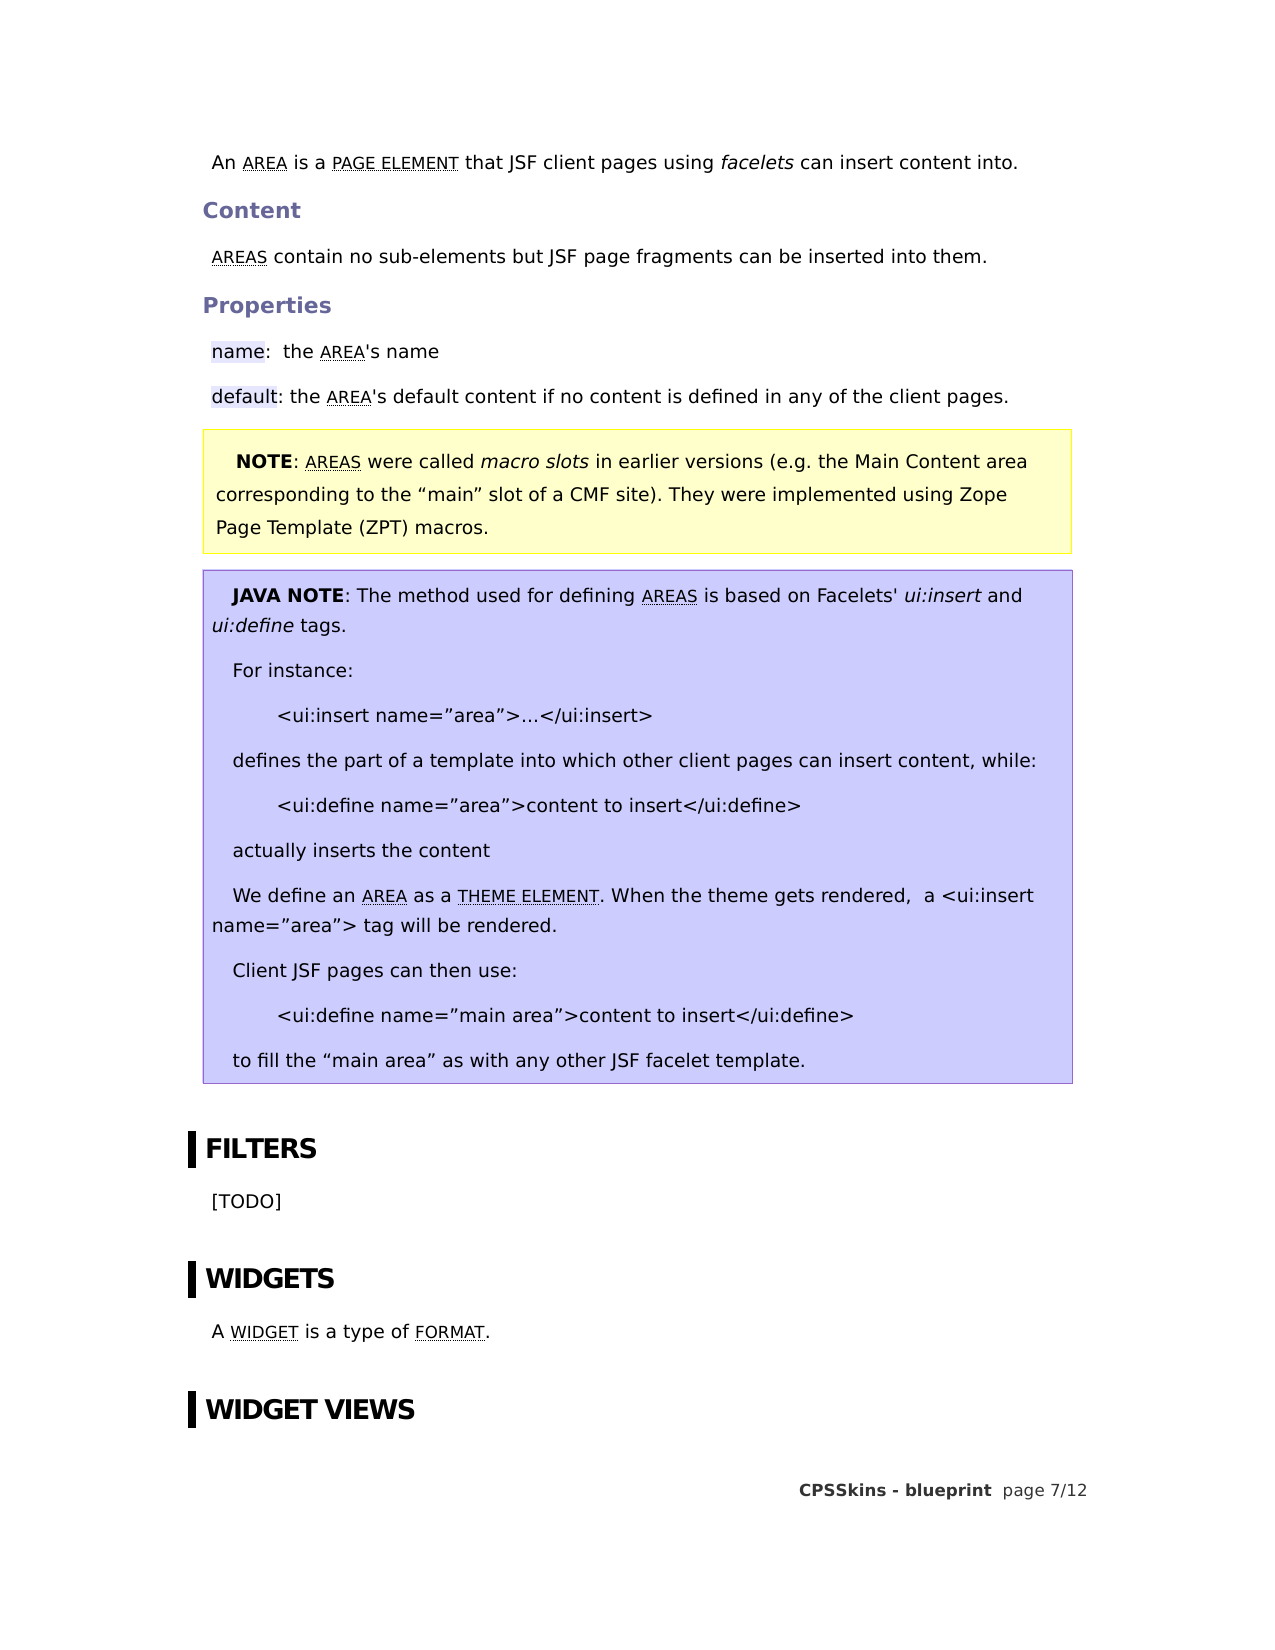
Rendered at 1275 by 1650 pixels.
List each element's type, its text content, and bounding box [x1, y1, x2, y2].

text A widget is a type of format. [187, 1319, 1087, 1343]
text <ui:insert name=”area”>...</ui:insert> [204, 689, 1072, 728]
text For instance: [204, 644, 1072, 683]
text Areas contain no sub-elements but JSF page fragments can be inserted into them. [187, 245, 1087, 269]
subtitle Filters [196, 1131, 1087, 1168]
text to fill the “main area” as with any other JSF facelet template. [204, 1034, 1072, 1083]
text JAVA NOTE: The method used for defining areas is based on Facelets' ui:insert and ui:define tags. [204, 571, 1072, 638]
text NOTE: areas were called macro slots in earlier versions (e.g. the Main Content area corresponding to the “main” slot of a CMF site). They were implemented using Zope Page Template (ZPT) macros. [204, 430, 1071, 553]
text <ui:define name=”main area”>content to insert</ui:define> [204, 989, 1072, 1028]
subtitle Properties [202, 293, 1087, 318]
subtitle Widget views [196, 1391, 1087, 1428]
text An area is a page element that JSF client pages using facelets can insert content into. [187, 150, 1087, 174]
text <ui:define name=”area”>content to insert</ui:define> [204, 779, 1072, 818]
text [TODO] [187, 1189, 1087, 1213]
text name: the area's name [187, 339, 1087, 363]
subtitle Content [202, 198, 1087, 224]
text actually inserts the content [204, 824, 1072, 863]
text Client JSF pages can then use: [204, 944, 1072, 983]
subtitle Widgets [196, 1261, 1087, 1298]
text default: the area's default content if no content is defined in any of the client pages. [187, 384, 1087, 408]
text We define an area as a theme element. When the theme gets rendered, a <ui:insert name=”area”> tag will be rendered. [204, 869, 1072, 938]
text defines the part of a template into which other client pages can insert content, while: [204, 734, 1072, 773]
